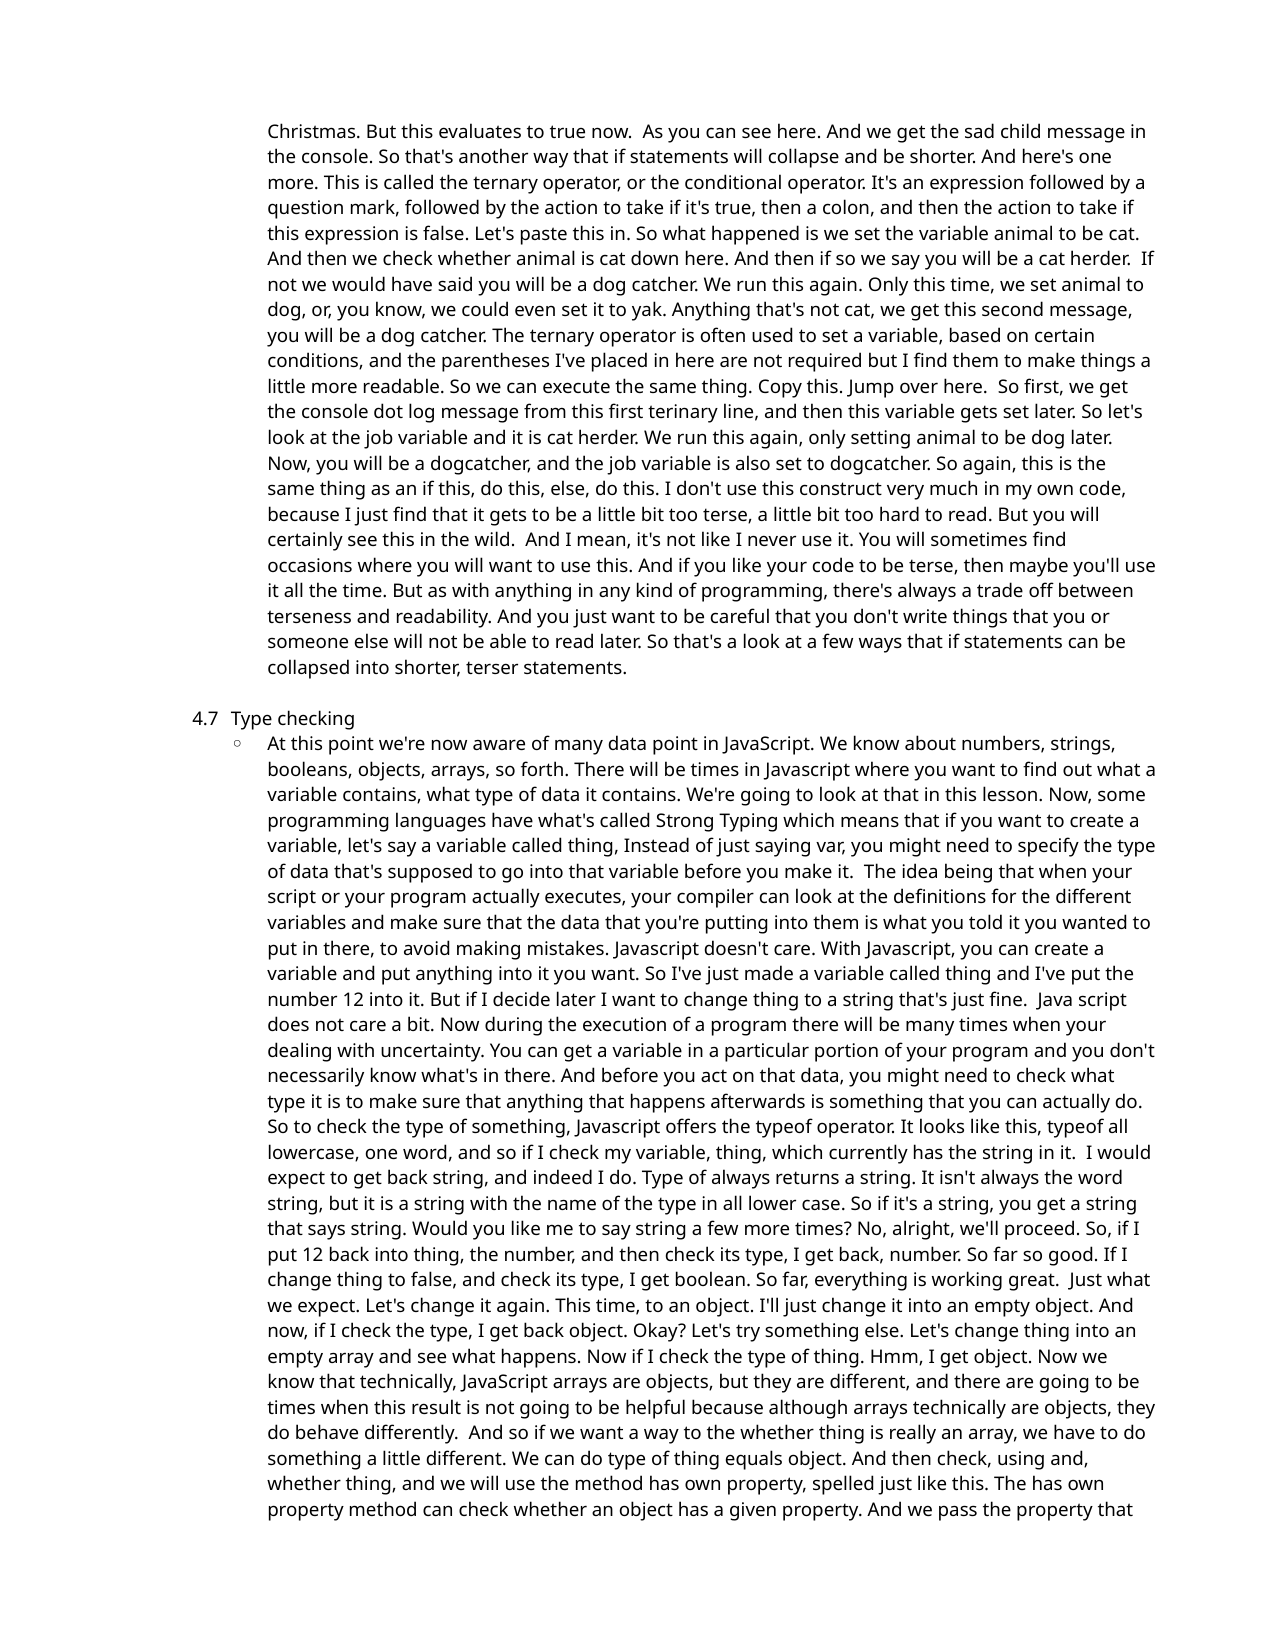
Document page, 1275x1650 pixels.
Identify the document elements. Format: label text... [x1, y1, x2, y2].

list At this point we're now aware of many data point in JavaScript. We know about numbers, strings, booleans, objects, arrays, so forth. There will be times in Javascript where you want to find out what a variable contains, what type of data it contains. We're going to look at that in this lesson. Now, some programming languages have what's called Strong Typing which means that if you want to create a variable, let's say a variable called thing, Instead of just saying var, you might need to specify the type of data that's supposed to go into that variable before you make it. The idea being that when your script or your program actually executes, your compiler can look at the definitions for the different variables and make sure that the data that you're putting into them is what you told it you wanted to put in there, to avoid making mistakes. Javascript doesn't care. With Javascript, you can create a variable and put anything into it you want. So I've just made a variable called thing and I've put the number 12 into it. But if I decide later I want to change thing to a string that's just fine. Java script does not care a bit. Now during the execution of a program there will be many times when your dealing with uncertainty. You can get a variable in a particular portion of your program and you don't necessarily know what's in there. And before you act on that data, you might need to check what type it is to make sure that anything that happens afterwards is something that you can actually do. So to check the type of something, Javascript offers the typeof operator. It looks like this, typeof all lowercase, one word, and so if I check my variable, thing, which currently has the string in it. I would expect to get back string, and indeed I do. Type of always returns a string. It isn't always the word string, but it is a string with the name of the type in all lower case. So if it's a string, you get a string that says string. Would you like me to say string a few more times? No, alright, we'll proceed. So, if I put 12 back into thing, the number, and then check its type, I get back, number. So far so good. If I change thing to false, and check its type, I get boolean. So far, everything is working great. Just what we expect. Let's change it again. This time, to an object. I'll just change it into an empty object. And now, if I check the type, I get back object. Okay? Let's try something else. Let's change thing into an empty array and see what happens. Now if I check the type of thing. Hmm, I get object. Now we know that technically, JavaScript arrays are objects, but they are different, and there are going to be times when this result is not going to be helpful because although arrays technically are objects, they do behave differently. And so if we want a way to the whether thing is really an array, we have to do something a little different. We can do type of thing equals object. And then check, using and, whether thing, and we will use the method has own property, spelled just like this. The has own property method can check whether an object has a given property. And we pass the property that [229, 731, 1157, 1522]
list Christmas. But this evaluates to true now. As you can see here. And we get the sad child message in the console. So that's another way that if statements will collapse and be shorter. And here's one more. This is called the ternary operator, or the conditional operator. It's an expression followed by a question mark, followed by the action to take if it's true, then a colon, and then the action to take if this expression is false. Let's paste this in. So what happened is we set the variable animal to be cat. And then we check whether animal is cat down here. And then if so we say you will be a cat herder. If not we would have said you will be a dog catcher. We run this again. Only this time, we set animal to dog, or, you know, we could even set it to yak. Anything that's not cat, we get this second message, you will be a dog catcher. The ternary operator is often used to set a variable, based on certain conditions, and the parentheses I've placed in here are not required but I find them to make things a little more readable. So we can execute the same thing. Copy this. Jump over here. So first, we get the console dot log message from this first terinary line, and then this variable gets set later. So let's look at the job variable and it is cat herder. We run this again, only setting animal to be dog later. Now, you will be a dogcatcher, and the job variable is also set to dogcatcher. So again, this is the same thing as an if this, do this, else, do this. I don't use this construct very much in my own code, because I just find that it gets to be a little bit too terse, a little bit too hard to read. But you will certainly see this in the wild. And I mean, it's not like I never use it. You will sometimes find occasions where you will want to use this. And if you like your code to be terse, then maybe you'll use it all the time. But as with anything in any kind of programming, there's always a trade off between terseness and readability. And you just want to be careful that you don't write things that you or someone else will not be able to read later. So that's a look at a few ways that if statements can be collapsed into shorter, terser statements. [229, 118, 1157, 705]
list Type checking [192, 705, 1157, 731]
